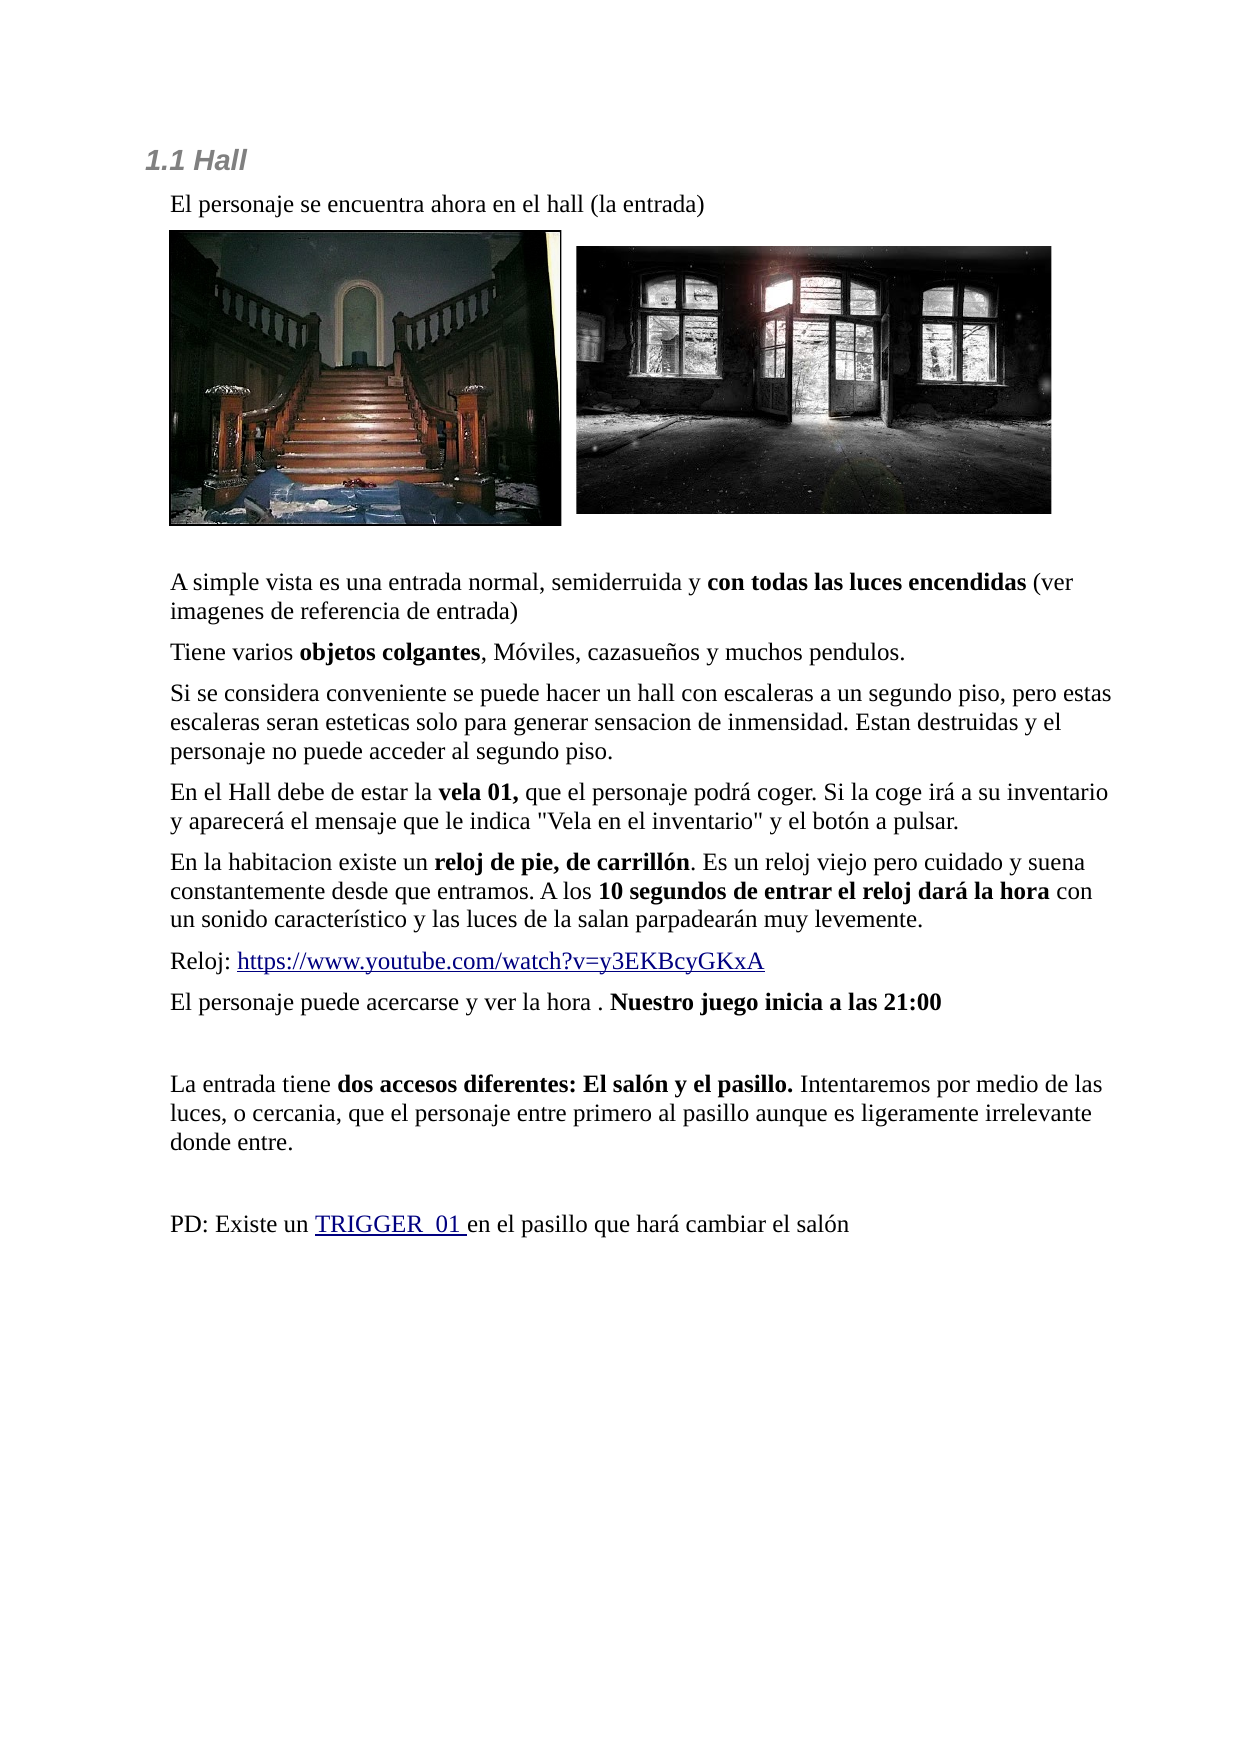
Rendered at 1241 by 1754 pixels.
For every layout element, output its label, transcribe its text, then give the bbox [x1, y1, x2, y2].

text Tiene varios objetos colgantes, Móviles, cazasueños y muchos pendulos. [170, 637, 1122, 666]
picture [169, 230, 562, 526]
text El personaje se encuentra ahora en el hall (la entrada) [170, 189, 1122, 218]
text En el Hall debe de estar la vela 01, que el personaje podrá coger. Si la coge irá a su inventario y aparecerá el mensaje que le indica "Vela en el inventario" y el botón a pulsar. [170, 777, 1122, 834]
text El personaje puede acercarse y ver la hora . Nuestro juego inicia a las 21:00 [170, 987, 1122, 1016]
text En la habitacion existe un reloj de pie, de carrillón. Es un reloj viejo pero cuidado y suena constantemente desde que entramos. A los 10 segundos de entrar el reloj dará la hora con un sonido característico y las luces de la salan parpadearán muy levemente. [170, 847, 1122, 933]
text 1.1 Hall [145, 143, 1122, 177]
text PD: Existe un TRIGGER_01 en el pasillo que hará cambiar el salón [170, 1209, 1122, 1238]
text Si se considera conveniente se puede hacer un hall con escaleras a un segundo piso, pero estas escaleras seran esteticas solo para generar sensacion de inmensidad. Estan destruidas y el personaje no puede acceder al segundo piso. [170, 678, 1122, 764]
text A simple vista es una entrada normal, semiderruida y con todas las luces encendidas (ver imagenes de referencia de entrada) [170, 567, 1122, 624]
picture [576, 246, 1052, 514]
text La entrada tiene dos accesos diferentes: El salón y el pasillo. Intentaremos por medio de las luces, o cercania, que el personaje entre primero al pasillo aunque es ligeramente irrelevante donde entre. [170, 1069, 1122, 1156]
text Reloj: https://www.youtube.com/watch?v=y3EKBcyGKxA [170, 946, 1122, 974]
